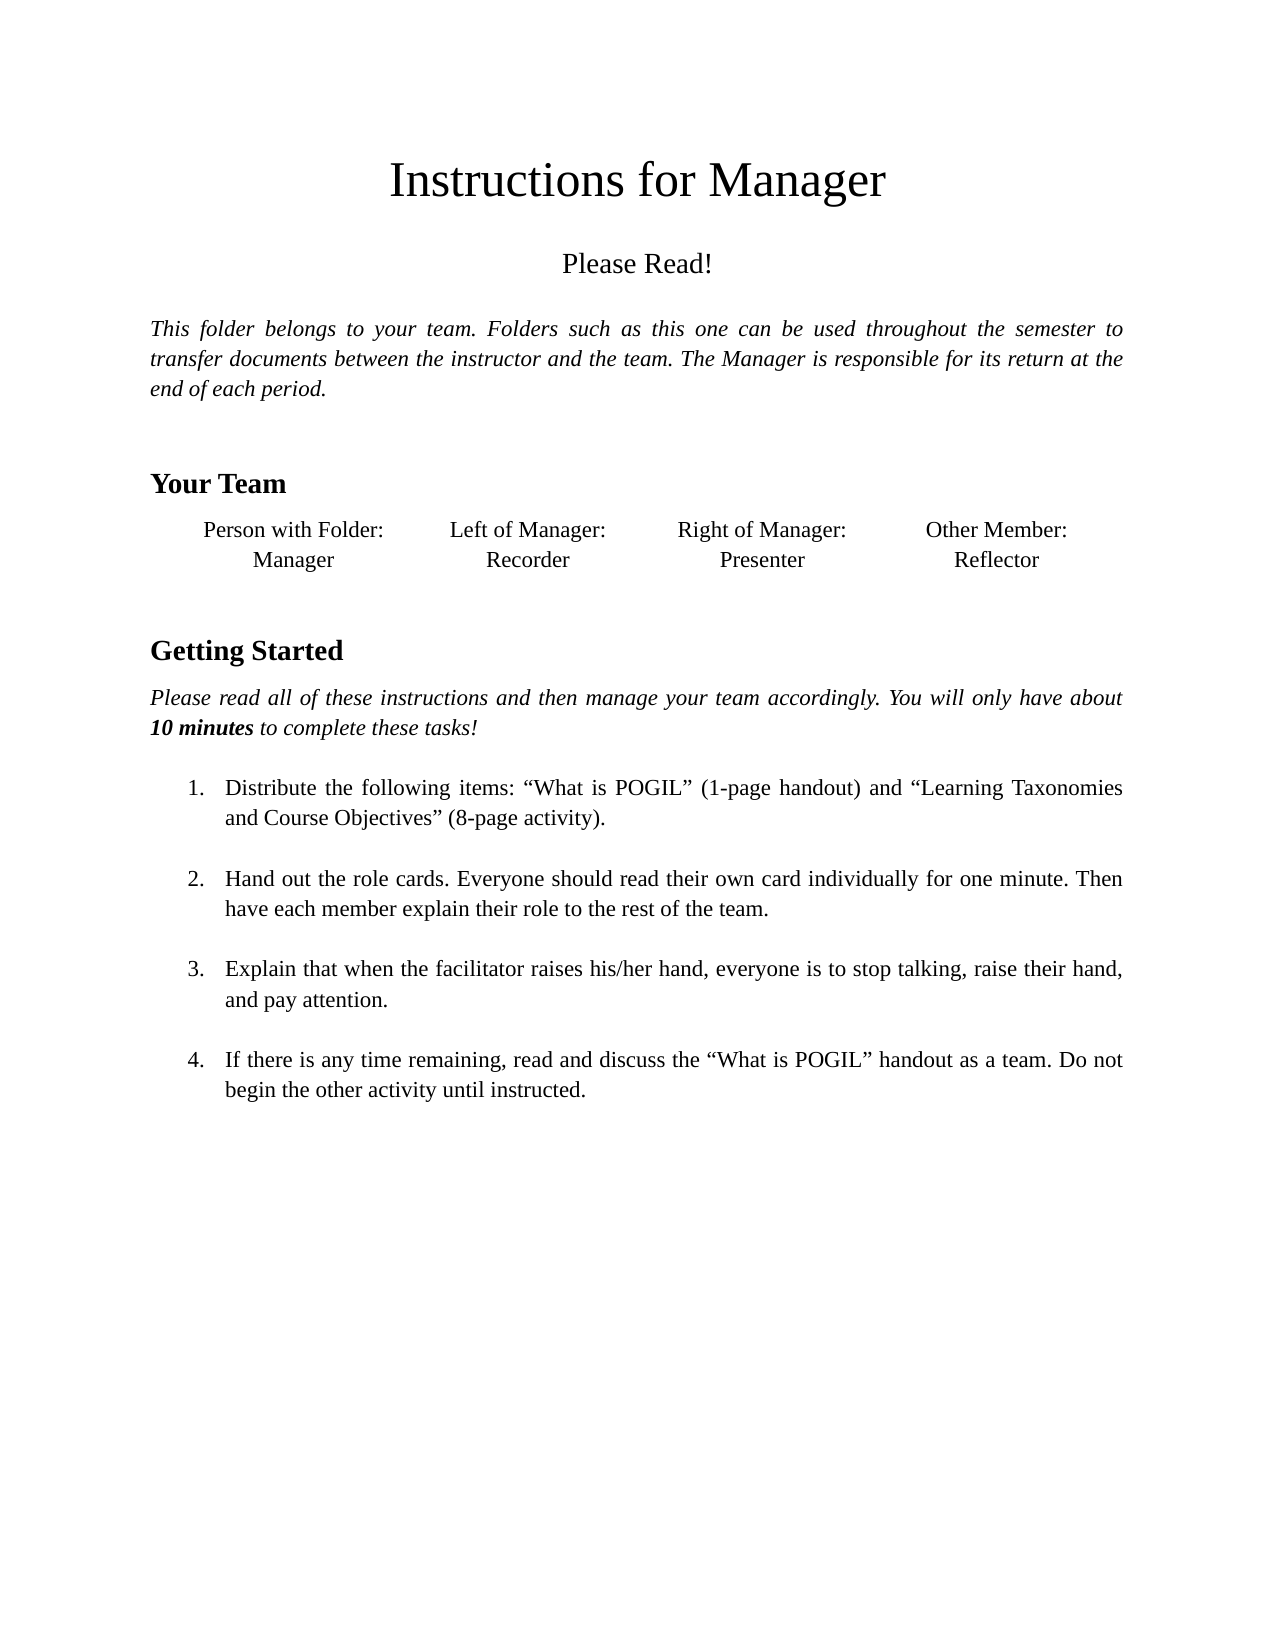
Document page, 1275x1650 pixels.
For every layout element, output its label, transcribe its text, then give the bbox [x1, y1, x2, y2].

list If there is any time remaining, read and discuss the “What is POGIL” handout as a team. Do not begin the other activity until instructed. [187, 1046, 1125, 1103]
text Getting Started [150, 633, 1125, 667]
list Hand out the role cards. Everyone should read their own card individually for one minute. Then have each member explain their role to the rest of the team. [187, 865, 1125, 921]
text Please read all of these instructions and then manage your team accordingly. You will only have about 10 minutes to complete these tasks! [150, 684, 1125, 740]
text This folder belongs to your team. Folders such as this one can be used throughout the semester to transfer documents between the instructor and the team. The Manager is responsible for its return at the end of each period. [150, 315, 1125, 402]
list Explain that when the facilitator raises his/her hand, everyone is to stop talking, raise their hand, and pay attention. [187, 956, 1125, 1012]
text Your Team [150, 466, 1125, 499]
table_header Person with Folder: Manager [176, 516, 411, 573]
table_header Other Member: Reflector [879, 516, 1114, 573]
list Distribute the following items: “What is POGIL” (1-page handout) and “Learning Taxonomies and Course Objectives” (8-page activity). [187, 774, 1125, 831]
table_header Left of Manager: Recorder [411, 516, 645, 573]
text Please Read! [150, 246, 1125, 280]
table_header Right of Manager: Presenter [645, 516, 879, 573]
text Instructions for Manager [150, 150, 1125, 207]
